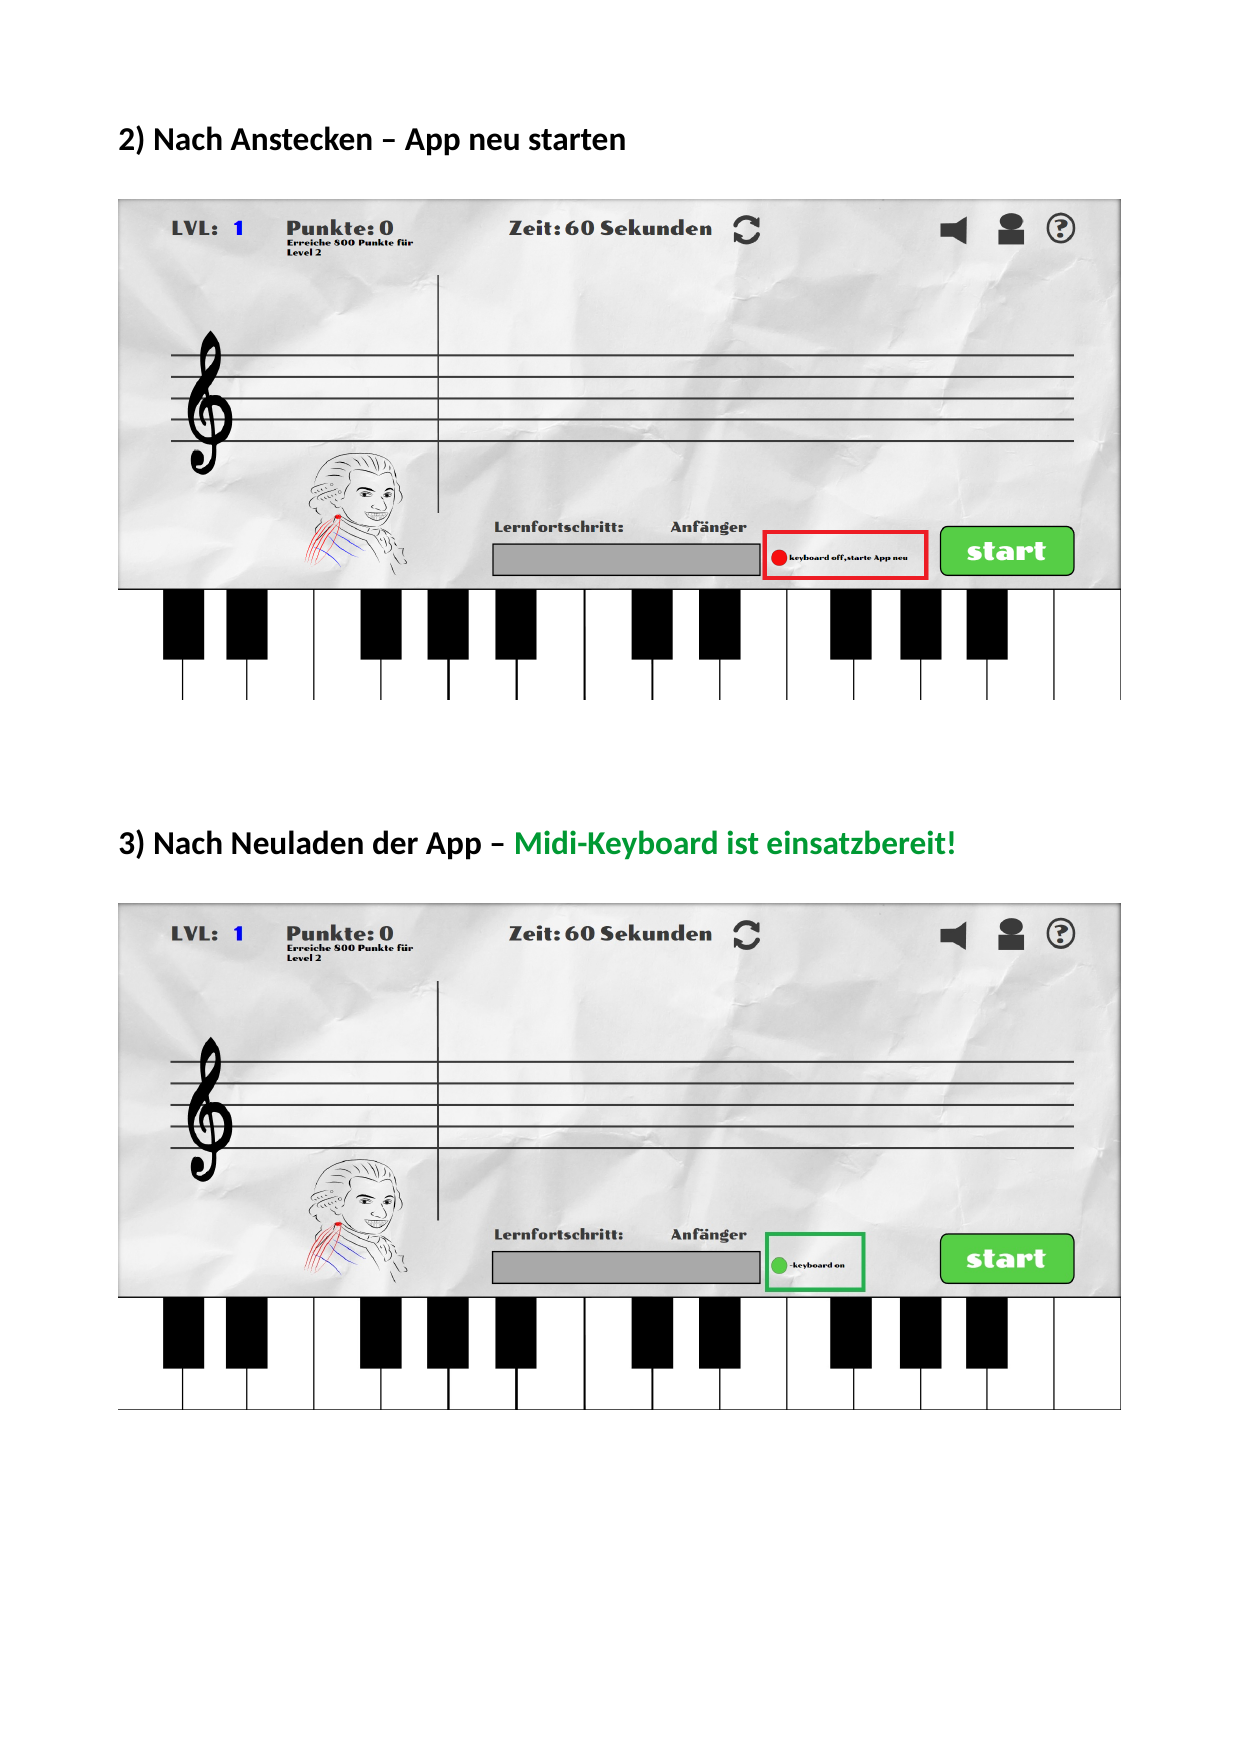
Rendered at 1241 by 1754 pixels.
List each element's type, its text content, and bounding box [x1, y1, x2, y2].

picture [118, 199, 1123, 700]
picture [118, 903, 1123, 1410]
text 3) Nach Neuladen der App – Midi-Keyboard ist einsatzbereit! [118, 822, 1122, 863]
text 2) Nach Anstecken – App neu starten [118, 118, 1122, 159]
